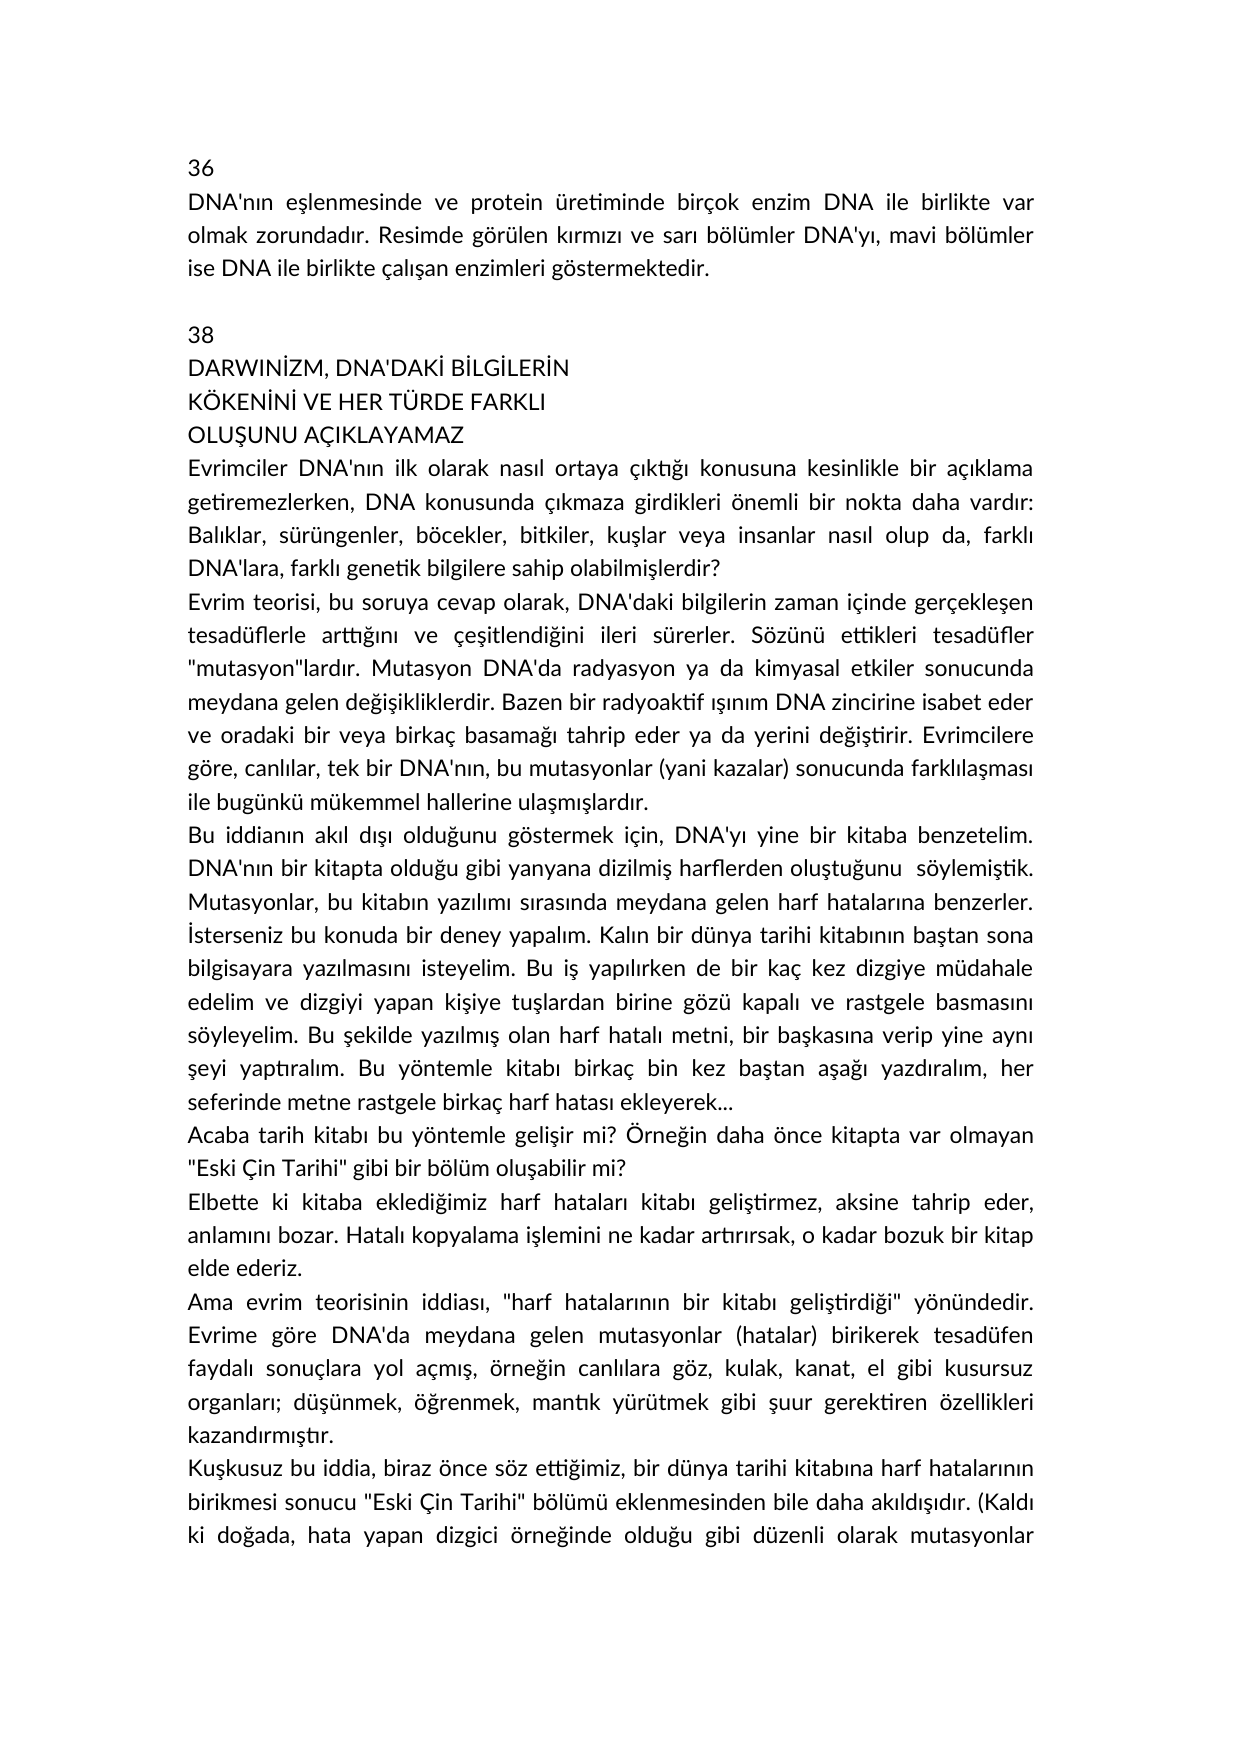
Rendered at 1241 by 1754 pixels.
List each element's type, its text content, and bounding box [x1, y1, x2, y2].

text Evrimciler DNA'nın ilk olarak nasıl ortaya çıktığı konusuna kesinlikle bir açıklama getiremezlerken, DNA konusunda çıkmaza girdikleri önemli bir nokta daha vardır: Balıklar, sürüngenler, böcekler, bitkiler, kuşlar veya insanlar nasıl olup da, farklı DNA'lara, farklı genetik bilgilere sahip olabilmişlerdir? [187, 450, 1035, 583]
text Ama evrim teorisinin iddiası, "harf hatalarının bir kitabı geliştirdiği" yönündedir. Evrime göre DNA'da meydana gelen mutasyonlar (hatalar) birikerek tesadüfen faydalı sonuçlara yol açmış, örneğin canlılara göz, kulak, kanat, el gibi kusursuz organları; düşünmek, öğrenmek, mantık yürütmek gibi şuur gerektiren özellikleri kazandırmıştır. [187, 1283, 1035, 1450]
text Kuşkusuz bu iddia, biraz önce söz ettiğimiz, bir dünya tarihi kitabına harf hatalarının birikmesi sonucu "Eski Çin Tarihi" bölümü eklenmesinden bile daha akıldışıdır. (Kaldı ki doğada, hata yapan dizgici örneğinde olduğu gibi düzenli olarak mutasyonlar [187, 1450, 1035, 1550]
text Bu iddianın akıl dışı olduğunu göstermek için, DNA'yı yine bir kitaba benzetelim. DNA'nın bir kitapta olduğu gibi yanyana dizilmiş harflerden oluştuğunu söylemiştik. Mutasyonlar, bu kitabın yazılımı sırasında meydana gelen harf hatalarına benzerler. İsterseniz bu konuda bir deney yapalım. Kalın bir dünya tarihi kitabının baştan sona bilgisayara yazılmasını isteyelim. Bu iş yapılırken de bir kaç kez dizgiye müdahale edelim ve dizgiyi yapan kişiye tuşlardan birine gözü kapalı ve rastgele basmasını söyleyelim. Bu şekilde yazılmış olan harf hatalı metni, bir başkasına verip yine aynı şeyi yaptıralım. Bu yöntemle kitabı birkaç bin kez baştan aşağı yazdıralım, her seferinde metne rastgele birkaç harf hatası ekleyerek... [187, 817, 1035, 1117]
text OLUŞUNU AÇIKLAYAMAZ [187, 417, 1035, 450]
text 36 [187, 150, 1035, 183]
text KÖKENİNİ VE HER TÜRDE FARKLI [187, 383, 1035, 417]
text 38 [187, 317, 1035, 350]
text Evrim teorisi, bu soruya cevap olarak, DNA'daki bilgilerin zaman içinde gerçekleşen tesadüflerle arttığını ve çeşitlendiğini ileri sürerler. Sözünü ettikleri tesadüfler "mutasyon"lardır. Mutasyon DNA'da radyasyon ya da kimyasal etkiler sonucunda meydana gelen değişikliklerdir. Bazen bir radyoaktif ışınım DNA zincirine isabet eder ve oradaki bir veya birkaç basamağı tahrip eder ya da yerini değiştirir. Evrimcilere göre, canlılar, tek bir DNA'nın, bu mutasyonlar (yani kazalar) sonucunda farklılaşması ile bugünkü mükemmel hallerine ulaşmışlardır. [187, 583, 1035, 817]
text Elbette ki kitaba eklediğimiz harf hataları kitabı geliştirmez, aksine tahrip eder, anlamını bozar. Hatalı kopyalama işlemini ne kadar artırırsak, o kadar bozuk bir kitap elde ederiz. [187, 1183, 1035, 1283]
text DARWINİZM, DNA'DAKİ BİLGİLERİN [187, 350, 1035, 383]
text Acaba tarih kitabı bu yöntemle gelişir mi? Örneğin daha önce kitapta var olmayan "Eski Çin Tarihi" gibi bir bölüm oluşabilir mi? [187, 1117, 1035, 1183]
text DNA'nın eşlenmesinde ve protein üretiminde birçok enzim DNA ile birlikte var olmak zorundadır. Resimde görülen kırmızı ve sarı bölümler DNA'yı, mavi bölümler ise DNA ile birlikte çalışan enzimleri göstermektedir. [187, 183, 1035, 283]
